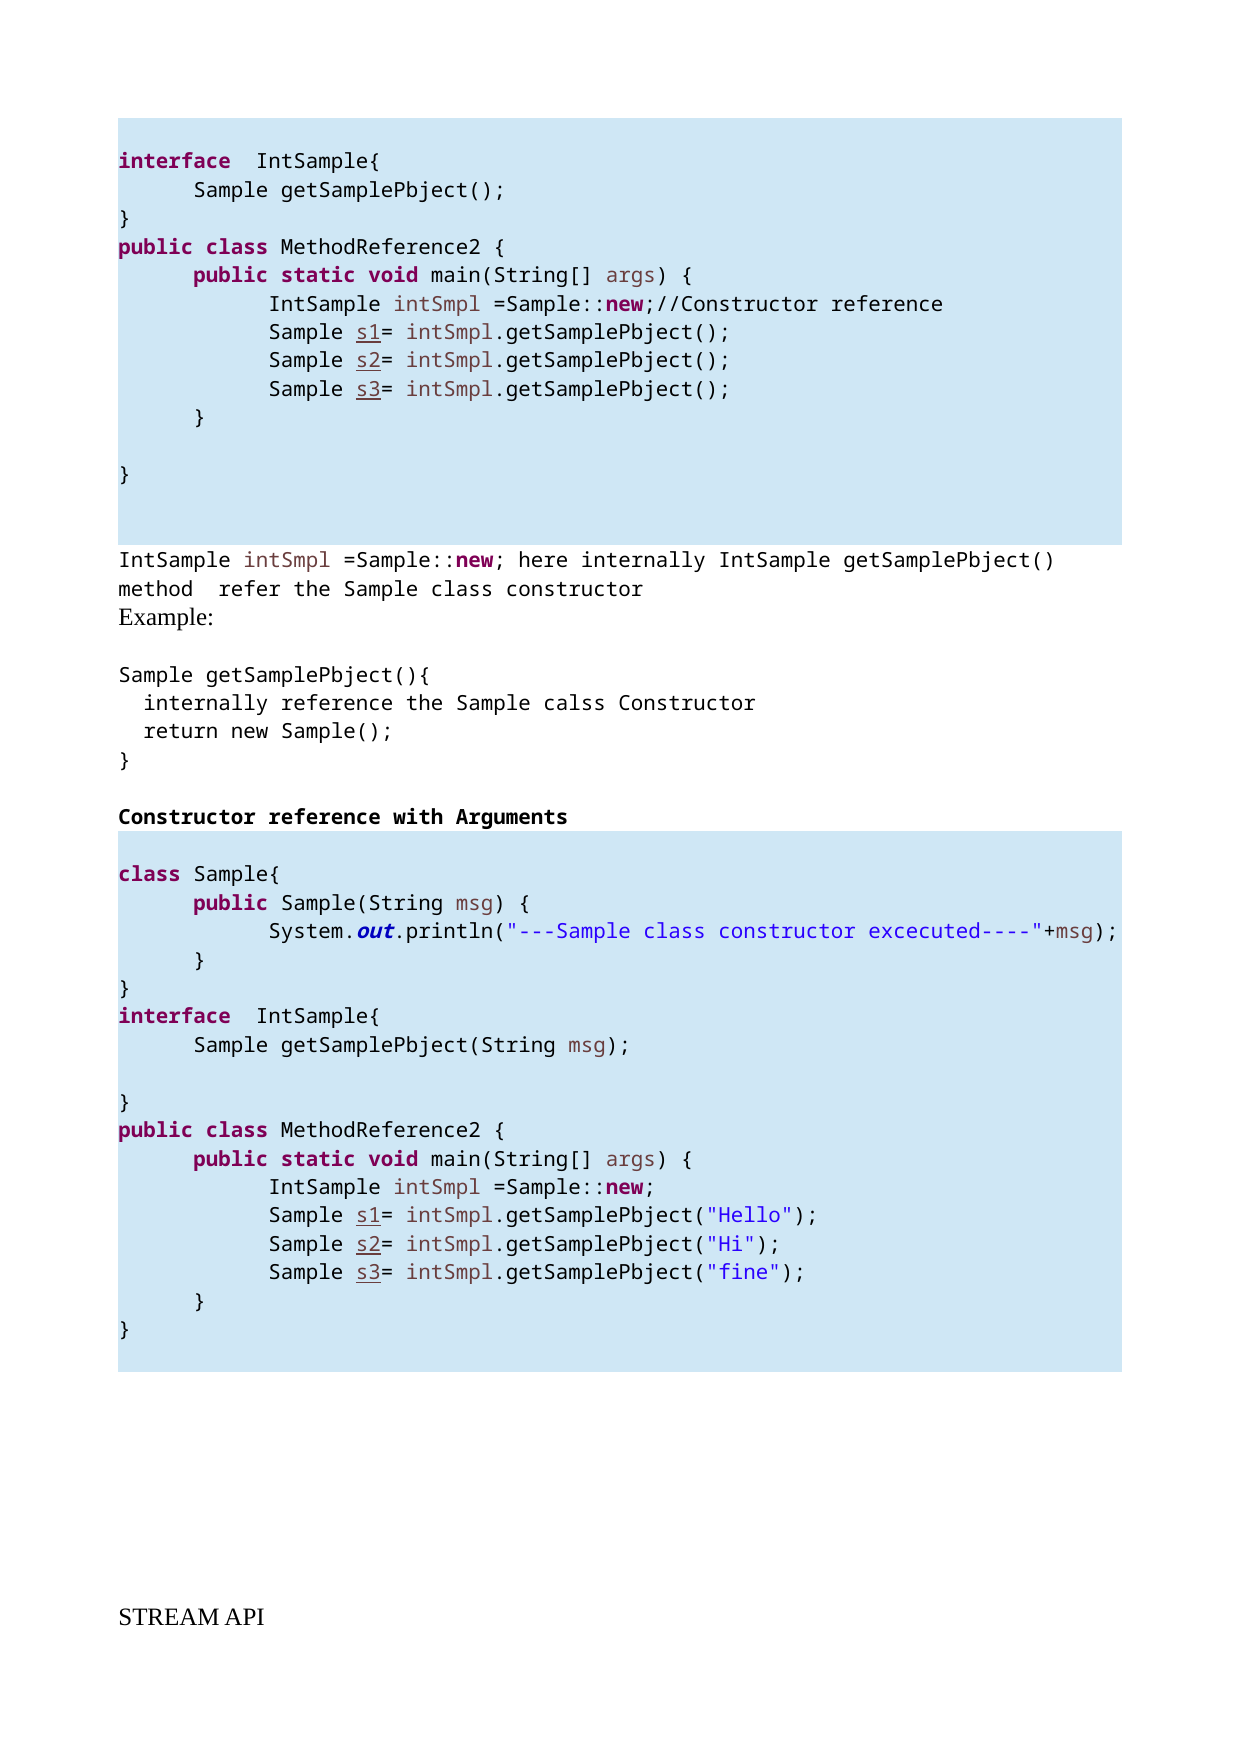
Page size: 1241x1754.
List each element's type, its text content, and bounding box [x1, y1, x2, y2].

text Sample s1= intSmpl.getSamplePbject("Hello"); [118, 1201, 1122, 1229]
text Sample getSamplePbject(){ [118, 660, 1122, 688]
text Example: [118, 602, 1122, 631]
text } [118, 1286, 1122, 1314]
text System.out.println("---Sample class constructor excecuted----"+msg); [118, 916, 1122, 945]
text Constructor reference with Arguments [118, 802, 1122, 831]
text return new Sample(); [118, 717, 1122, 745]
text } [118, 745, 1122, 773]
text } [118, 945, 1122, 973]
text } [118, 203, 1122, 232]
text IntSample intSmpl =Sample::new; [118, 1172, 1122, 1201]
text IntSample intSmpl =Sample::new; here internally IntSample getSamplePbject() method refer the Sample class constructor [118, 545, 1122, 602]
text Sample s2= intSmpl.getSamplePbject(); [118, 346, 1122, 374]
text public static void main(String[] args) { [118, 260, 1122, 289]
text } [118, 1087, 1122, 1115]
text Sample s2= intSmpl.getSamplePbject("Hi"); [118, 1229, 1122, 1257]
text public class MethodReference2 { [118, 1115, 1122, 1144]
text internally reference the Sample calss Constructor [118, 688, 1122, 717]
text Sample getSamplePbject(); [118, 175, 1122, 203]
text Sample s3= intSmpl.getSamplePbject(); [118, 374, 1122, 402]
text class Sample{ [118, 859, 1122, 888]
text Sample s3= intSmpl.getSamplePbject("fine"); [118, 1257, 1122, 1286]
text public class MethodReference2 { [118, 232, 1122, 260]
text public static void main(String[] args) { [118, 1144, 1122, 1172]
text } [118, 459, 1122, 488]
text Sample getSamplePbject(String msg); [118, 1030, 1122, 1058]
text public Sample(String msg) { [118, 888, 1122, 916]
text IntSample intSmpl =Sample::new;//Constructor reference [118, 289, 1122, 317]
text interface IntSample{ [118, 147, 1122, 175]
text Sample s1= intSmpl.getSamplePbject(); [118, 317, 1122, 346]
text } [118, 973, 1122, 1002]
text } [118, 402, 1122, 431]
text STREAM API [118, 1602, 1122, 1630]
text interface IntSample{ [118, 1002, 1122, 1030]
text } [118, 1314, 1122, 1343]
